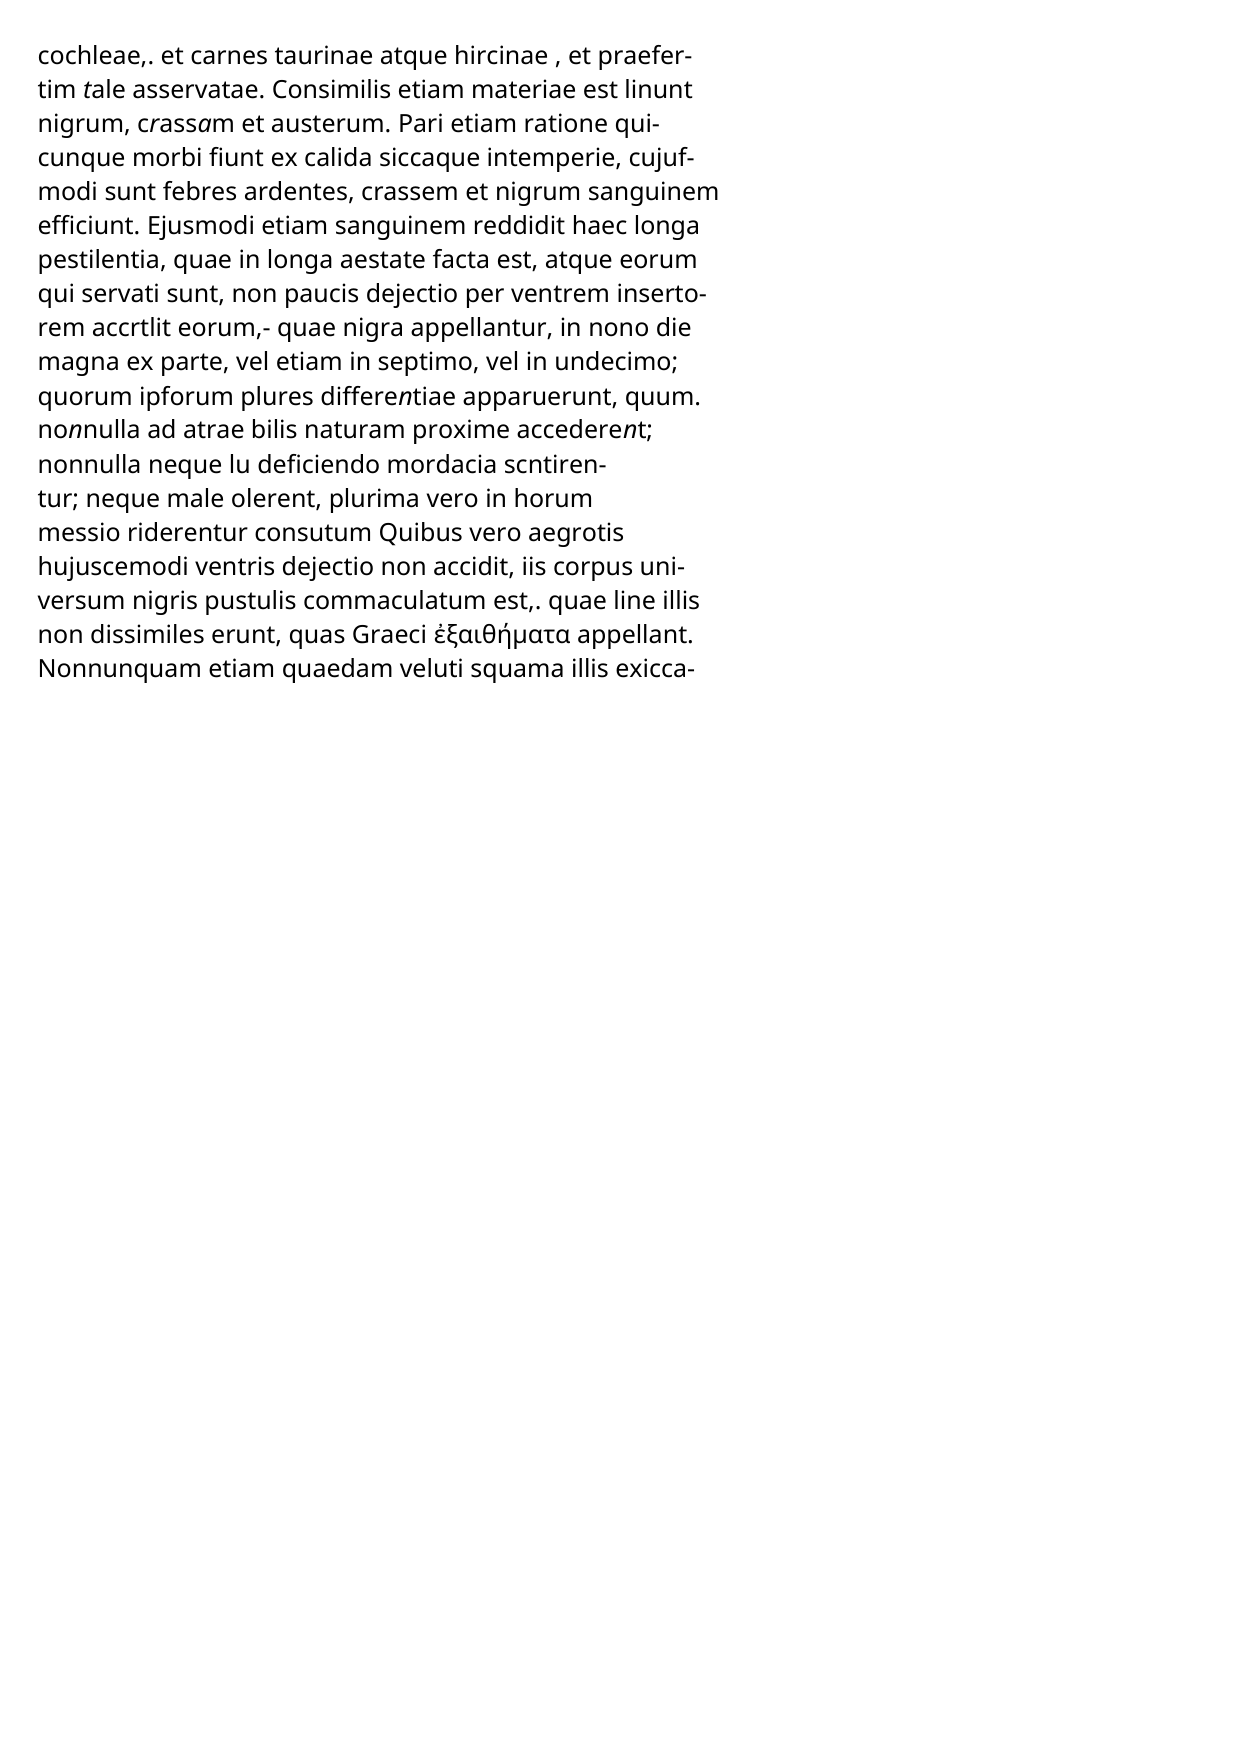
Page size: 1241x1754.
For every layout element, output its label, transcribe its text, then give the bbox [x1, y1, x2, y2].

text cochleae,. et carnes taurinae atque hircinae , et praefer- tim tale asservatae. Consimilis etiam materiae est linunt nigrum, crassam et austerum. Pari etiam ratione qui- cunque morbi fiunt ex calida siccaque intemperie, cujuf- modi sunt febres ardentes, crassem et nigrum sanguinem efficiunt. Ejusmodi etiam sanguinem reddidit haec longa pestilentia, quae in longa aestate facta est, atque eorum qui servati sunt, non paucis dejectio per ventrem inserto- rem accrtlit eorum,- quae nigra appellantur, in nono die magna ex parte, vel etiam in septimo, vel in undecimo; quorum ipforum plures differentiae apparuerunt, quum. nonnulla ad atrae bilis naturam proxime accederent; nonnulla neque lu deficiendo mordacia scntiren- tur; neque male olerent, plurima vero in horum messio riderentur consutum Quibus vero aegrotis hujuscemodi ventris dejectio non accidit, iis corpus uni- versum nigris pustulis commaculatum est,. quae line illis non dissimiles erunt, quas Graeci ἐξαιθήματα appellant. Nonnunquam etiam quaedam veluti squama illis exicca- [37, 37, 1203, 685]
